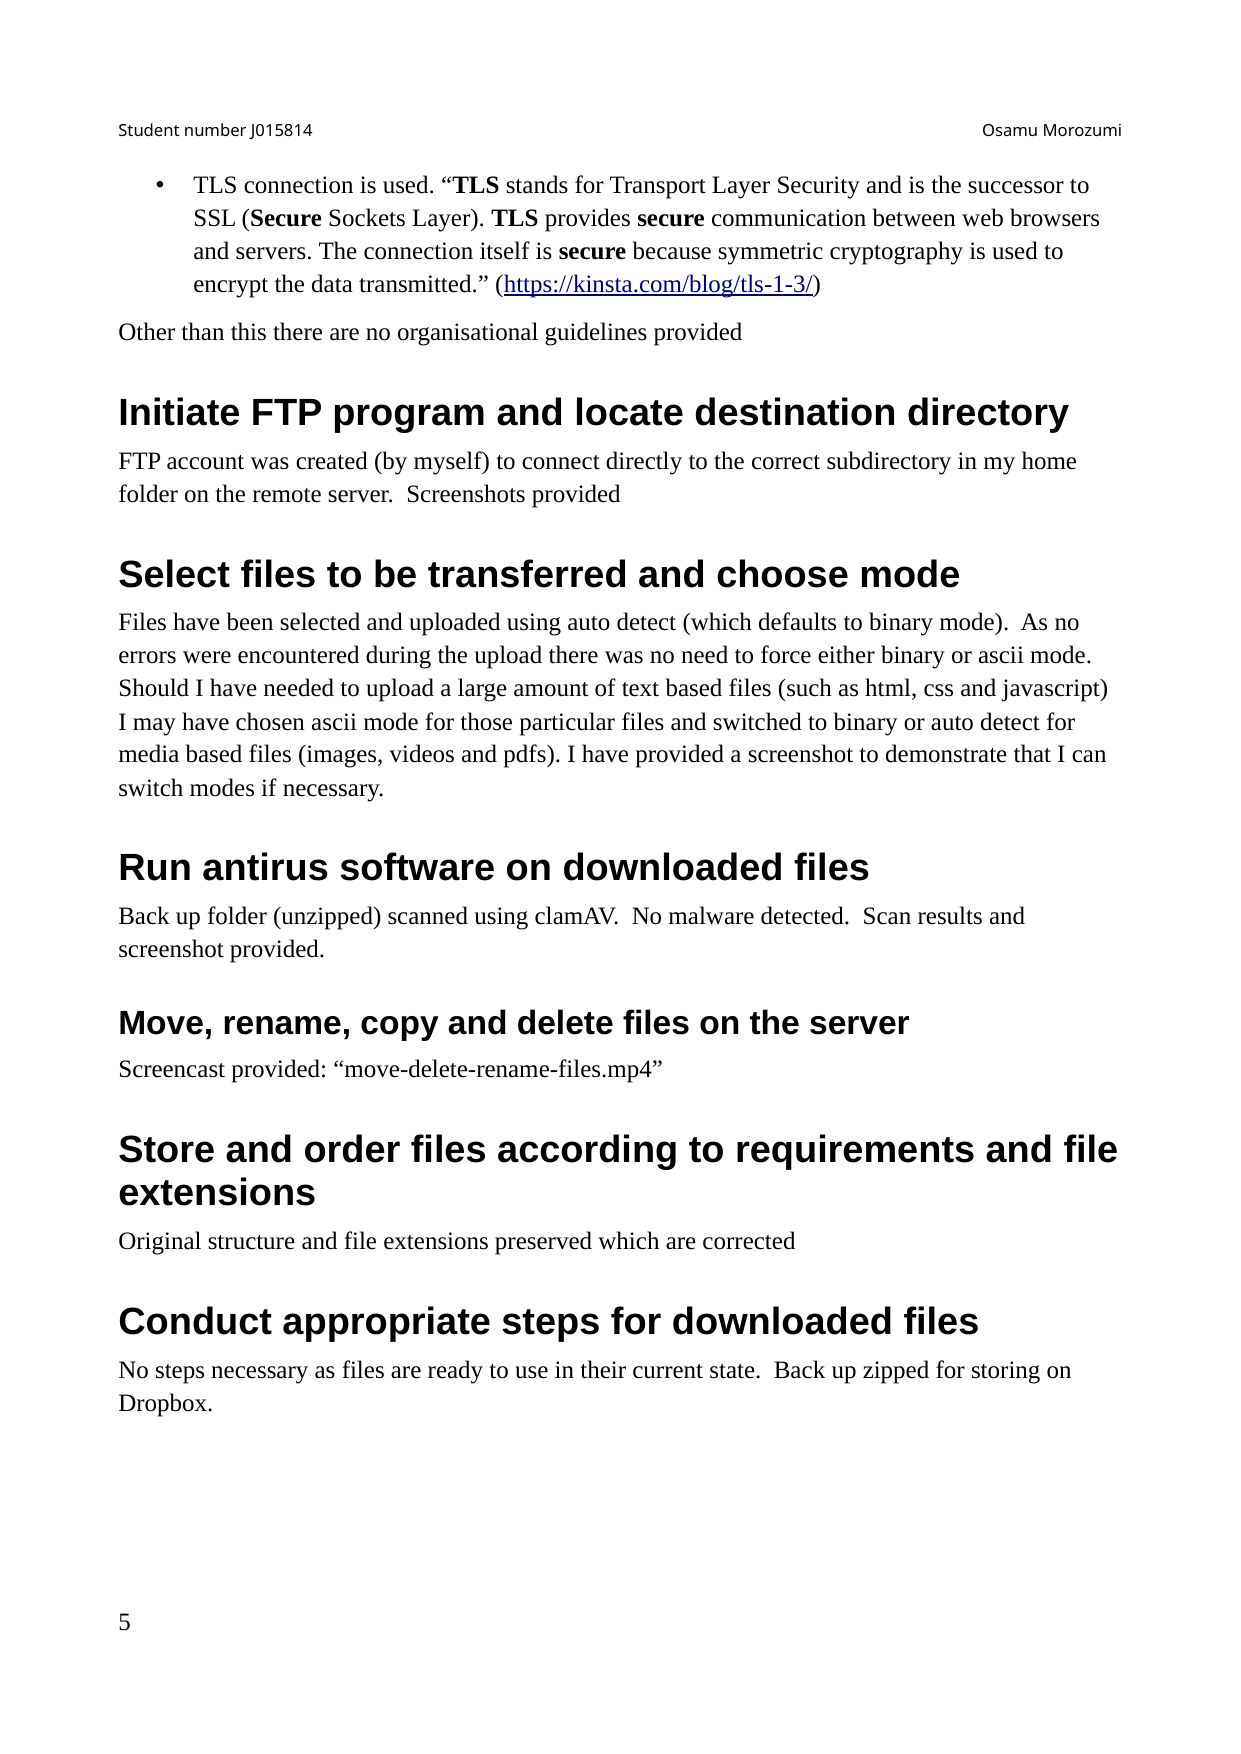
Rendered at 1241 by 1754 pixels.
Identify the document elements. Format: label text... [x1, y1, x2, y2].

subtitle Store and order files according to requirements and file extensions [118, 1127, 1122, 1214]
text No steps necessary as files are ready to use in their current state. Back up zipped for storing on Dropbox. [118, 1355, 1122, 1417]
subtitle Select files to be transferred and choose mode [118, 551, 1122, 595]
text Other than this there are no organisational guidelines provided [118, 317, 1122, 346]
text Files have been selected and uploaded using auto detect (which defaults to binary mode). As no errors were encountered during the upload there was no need to force either binary or ascii mode. Should I have needed to upload a large amount of text based files (such as html, css and javascript) I may have chosen ascii mode for those particular files and switched to binary or auto detect for media based files (images, videos and pdfs). I have provided a screenshot to demonstrate that I can switch modes if necessary. [118, 607, 1122, 801]
text Screencast provided: “move-delete-rename-files.mp4” [118, 1054, 1122, 1083]
list TLS connection is used. “TLS stands for Transport Layer Security and is the successor to SSL (Secure Sockets Layer). TLS provides secure communication between web browsers and servers. The connection itself is secure because symmetric cryptography is used to encrypt the data transmitted.” (https://kinsta.com/blog/tls-1-3/) [156, 170, 1122, 298]
subtitle Move, rename, copy and delete files on the server [118, 1003, 1122, 1041]
text Original structure and file extensions preserved which are corrected [118, 1226, 1122, 1255]
subtitle Initiate FTP program and locate destination directory [118, 389, 1122, 433]
subtitle Run antirus software on downloaded files [118, 845, 1122, 889]
text FTP account was created (by myself) to connect directly to the correct subdirectory in my home folder on the remote server. Screenshots provided [118, 446, 1122, 507]
subtitle Conduct appropriate steps for downloaded files [118, 1299, 1122, 1343]
text Back up folder (unzipped) scanned using clamAV. No malware detected. Scan results and screenshot provided. [118, 901, 1122, 963]
